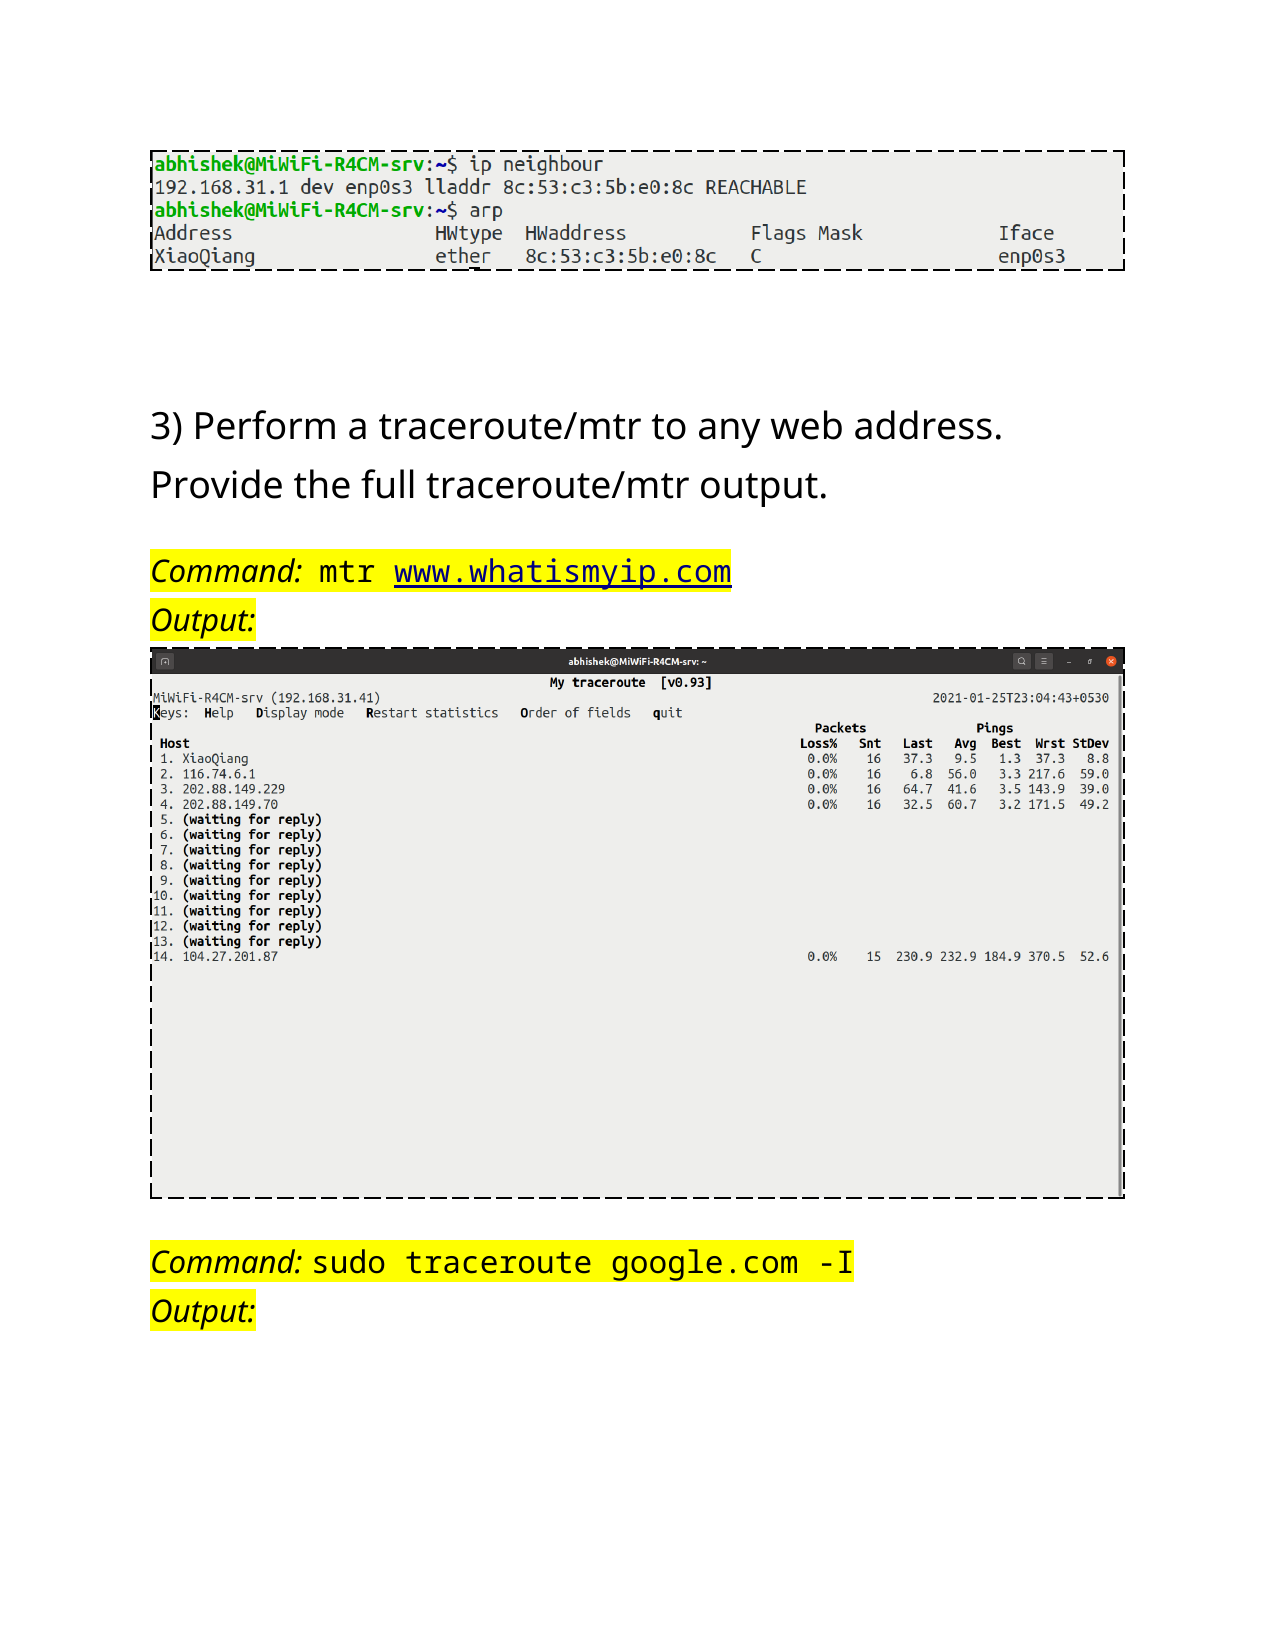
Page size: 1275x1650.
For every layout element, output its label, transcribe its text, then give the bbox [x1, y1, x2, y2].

text Command: mtr www.whatismyip.com [150, 549, 1125, 592]
picture [152, 152, 1123, 269]
text Output: [150, 598, 1125, 641]
text Output: [150, 1289, 1125, 1331]
picture [152, 649, 1123, 1198]
text Command: sudo traceroute google.com -I [150, 1240, 1125, 1282]
text 3) Perform a traceroute/mtr to any web address. Provide the full traceroute/mtr output. [150, 399, 1125, 509]
